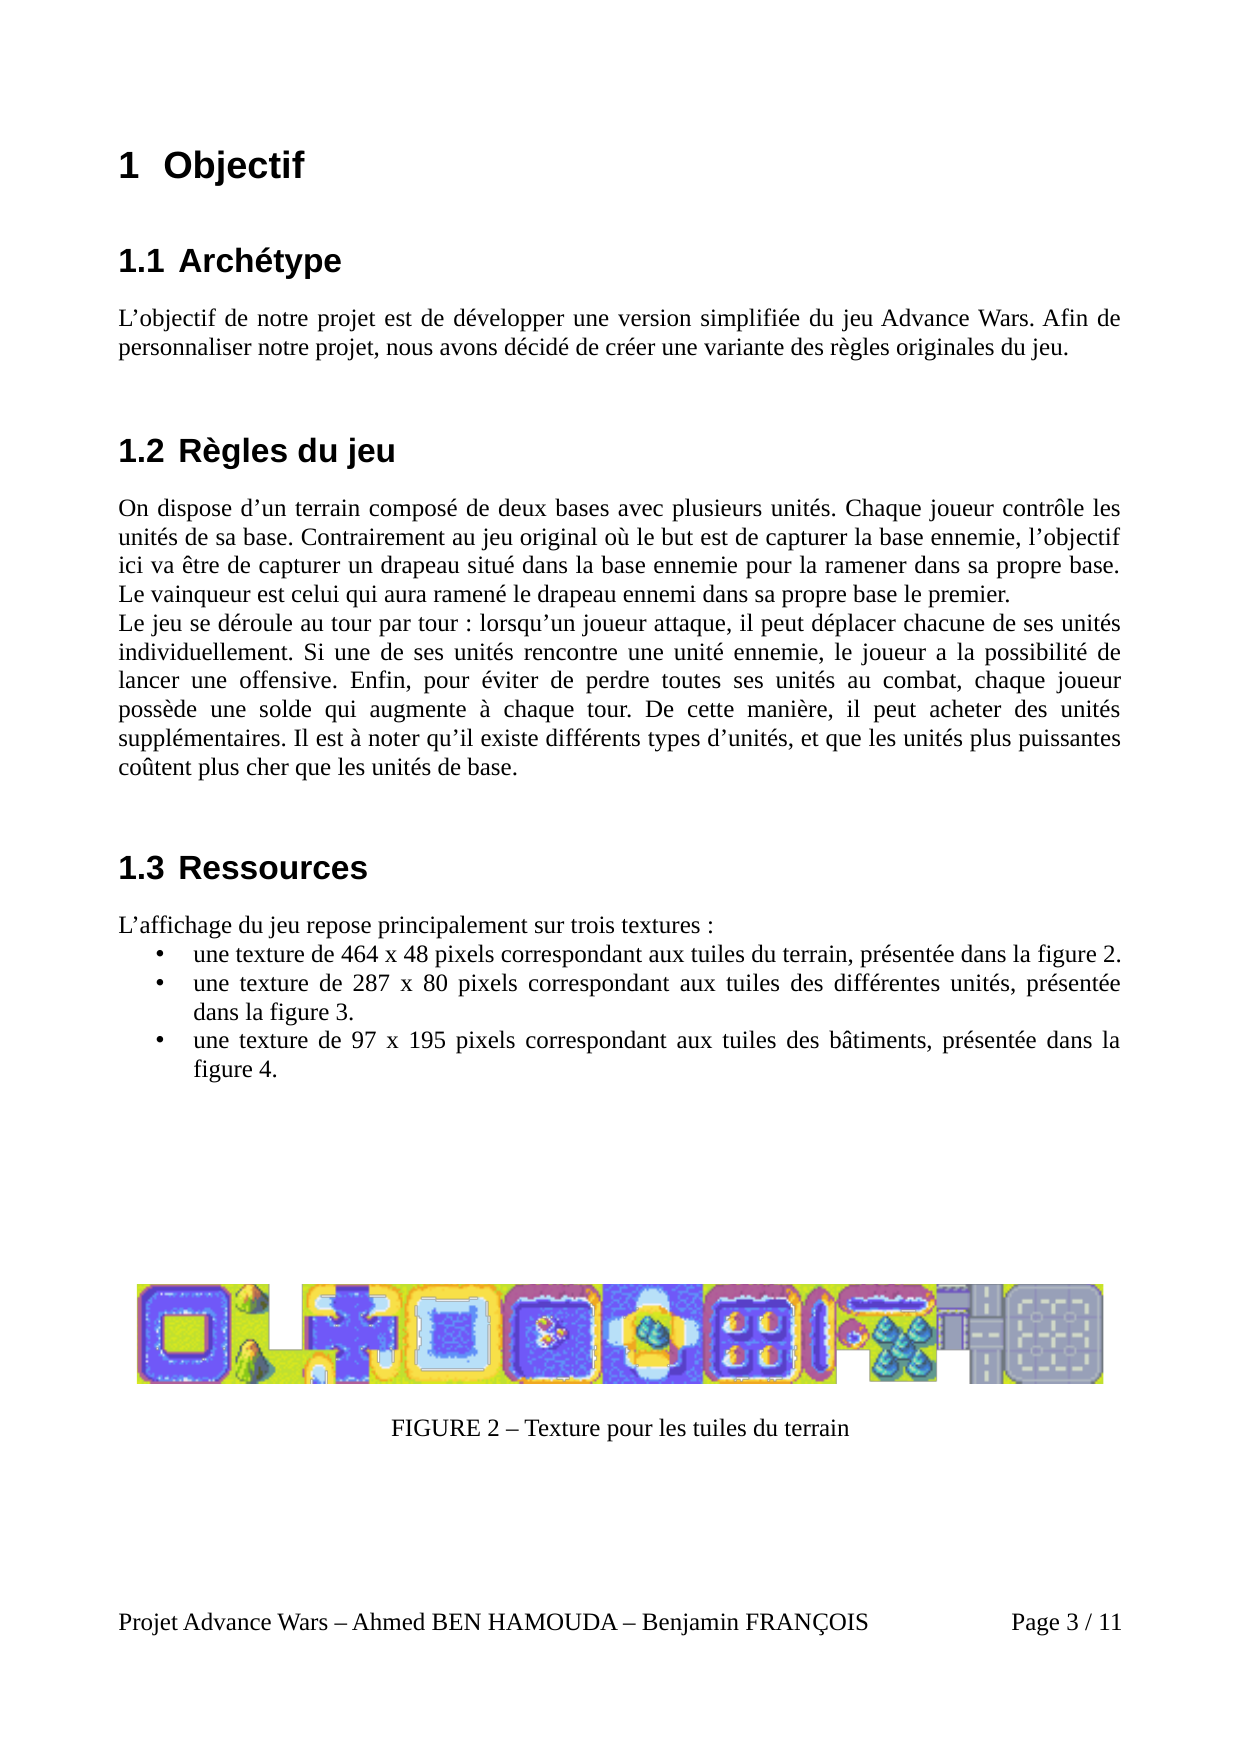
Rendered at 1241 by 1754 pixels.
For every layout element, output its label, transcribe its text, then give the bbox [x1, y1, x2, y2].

list une texture de 287 x 80 pixels correspondant aux tuiles des différentes unités, présentée dans la figure 3. [156, 968, 1122, 1025]
subtitle Règles du jeu [118, 431, 1122, 469]
text L’objectif de notre projet est de développer une version simplifiée du jeu Advance Wars. Afin de personnaliser notre projet, nous avons décidé de créer une variante des règles originales du jeu. [118, 303, 1122, 360]
text FIGURE 2 – Texture pour les tuiles du terrain [118, 1413, 1122, 1442]
text On dispose d’un terrain composé de deux bases avec plusieurs unités. Chaque joueur contrôle les unités de sa base. Contrairement au jeu original où le but est de capturer la base ennemie, l’objectif ici va être de capturer un drapeau situé dans la base ennemie pour la ramener dans sa propre base. Le vainqueur est celui qui aura ramené le drapeau ennemi dans sa propre base le premier. [118, 493, 1122, 608]
list une texture de 97 x 195 pixels correspondant aux tuiles des bâtiments, présentée dans la figure 4. [156, 1025, 1122, 1083]
subtitle Archétype [118, 241, 1122, 279]
subtitle Objectif [118, 143, 1122, 187]
text L’affichage du jeu repose principalement sur trois textures : [118, 910, 1122, 939]
subtitle Ressources [118, 848, 1122, 887]
picture [136, 1284, 1104, 1384]
list une texture de 464 x 48 pixels correspondant aux tuiles du terrain, présentée dans la figure 2. [156, 939, 1122, 968]
text Le jeu se déroule au tour par tour : lorsqu’un joueur attaque, il peut déplacer chacune de ses unités individuellement. Si une de ses unités rencontre une unité ennemie, le joueur a la possibilité de lancer une offensive. Enfin, pour éviter de perdre toutes ses unités au combat, chaque joueur possède une solde qui augmente à chaque tour. De cette manière, il peut acheter des unités supplémentaires. Il est à noter qu’il existe différents types d’unités, et que les unités plus puissantes coûtent plus cher que les unités de base. [118, 608, 1122, 780]
